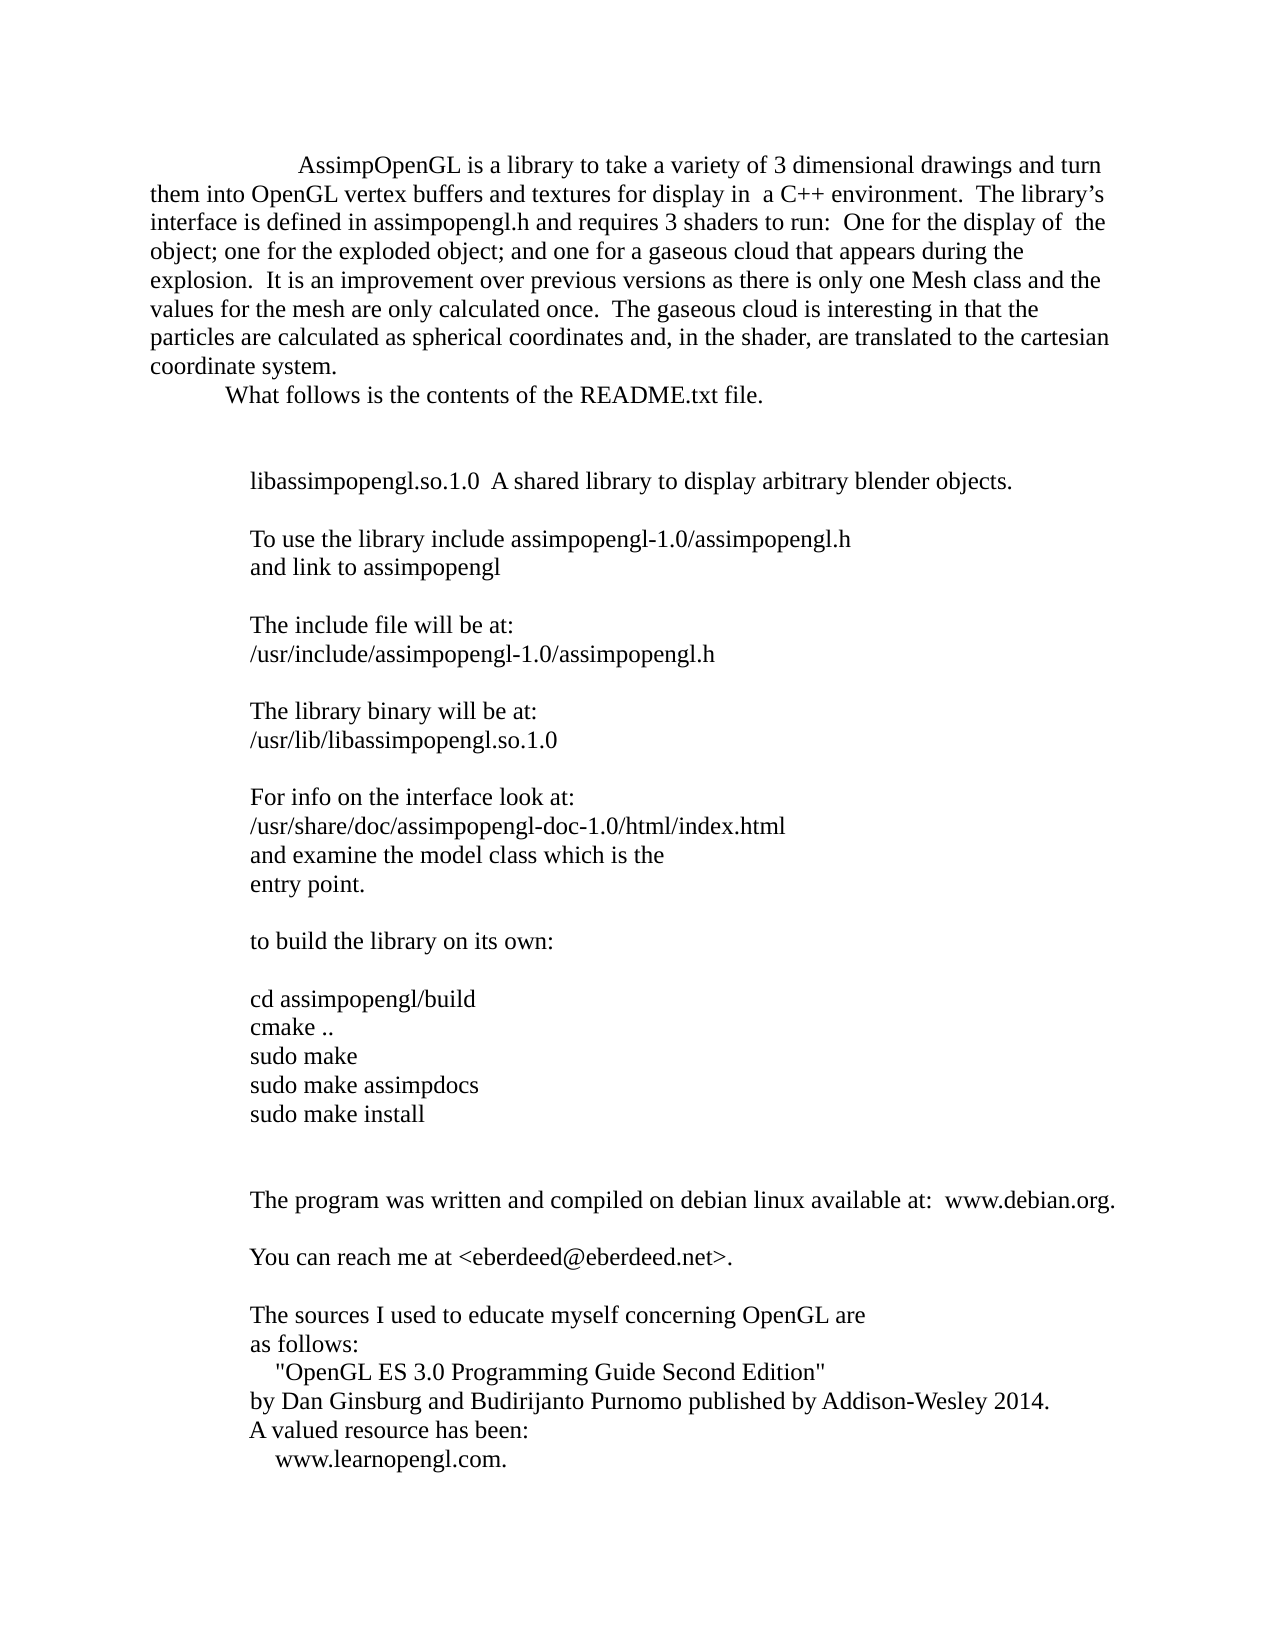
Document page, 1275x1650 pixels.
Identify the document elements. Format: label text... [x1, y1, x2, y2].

text A valued resource has been: [150, 1415, 1125, 1444]
text You can reach me at <eberdeed@eberdeed.net>. [150, 1242, 1125, 1271]
text by Dan Ginsburg and Budirijanto Purnomo published by Addison-Wesley 2014. [150, 1386, 1125, 1415]
text cd assimpopengl/build [150, 984, 1125, 1012]
text "OpenGL ES 3.0 Programming Guide Second Edition" [150, 1357, 1125, 1386]
text The library binary will be at: [150, 696, 1125, 725]
text To use the library include assimpopengl-1.0/assimpopengl.h [150, 524, 1125, 552]
text and link to assimpopengl [150, 552, 1125, 581]
text cmake .. [150, 1012, 1125, 1041]
text AssimpOpenGL is a library to take a variety of 3 dimensional drawings and turn them into OpenGL vertex buffers and textures for display in a C++ environment. The library’s interface is defined in assimpopengl.h and requires 3 shaders to run: One for the display of the object; one for the exploded object; and one for a gaseous cloud that appears during the explosion. It is an improvement over previous versions as there is only one Mesh class and the values for the mesh are only calculated once. The gaseous cloud is interesting in that the particles are calculated as spherical coordinates and, in the shader, are translated to the cartesian coordinate system. [150, 150, 1125, 380]
text entry point. [150, 869, 1125, 897]
text The sources I used to educate myself concerning OpenGL are [150, 1300, 1125, 1329]
text sudo make install [150, 1099, 1125, 1127]
text The include file will be at: [150, 610, 1125, 639]
text For info on the interface look at: [150, 782, 1125, 811]
text sudo make [150, 1041, 1125, 1070]
text /usr/lib/libassimpopengl.so.1.0 [150, 725, 1125, 754]
text to build the library on its own: [150, 926, 1125, 955]
text libassimpopengl.so.1.0 A shared library to display arbitrary blender objects. [150, 466, 1125, 495]
text and examine the model class which is the [150, 840, 1125, 869]
text The program was written and compiled on debian linux available at: www.debian.org. [150, 1185, 1125, 1214]
text sudo make assimpdocs [150, 1070, 1125, 1099]
text www.learnopengl.com. [150, 1444, 1125, 1472]
text /usr/share/doc/assimpopengl-doc-1.0/html/index.html [150, 811, 1125, 840]
text as follows: [150, 1329, 1125, 1357]
text What follows is the contents of the README.txt file. [150, 380, 1125, 409]
text /usr/include/assimpopengl-1.0/assimpopengl.h [150, 639, 1125, 667]
